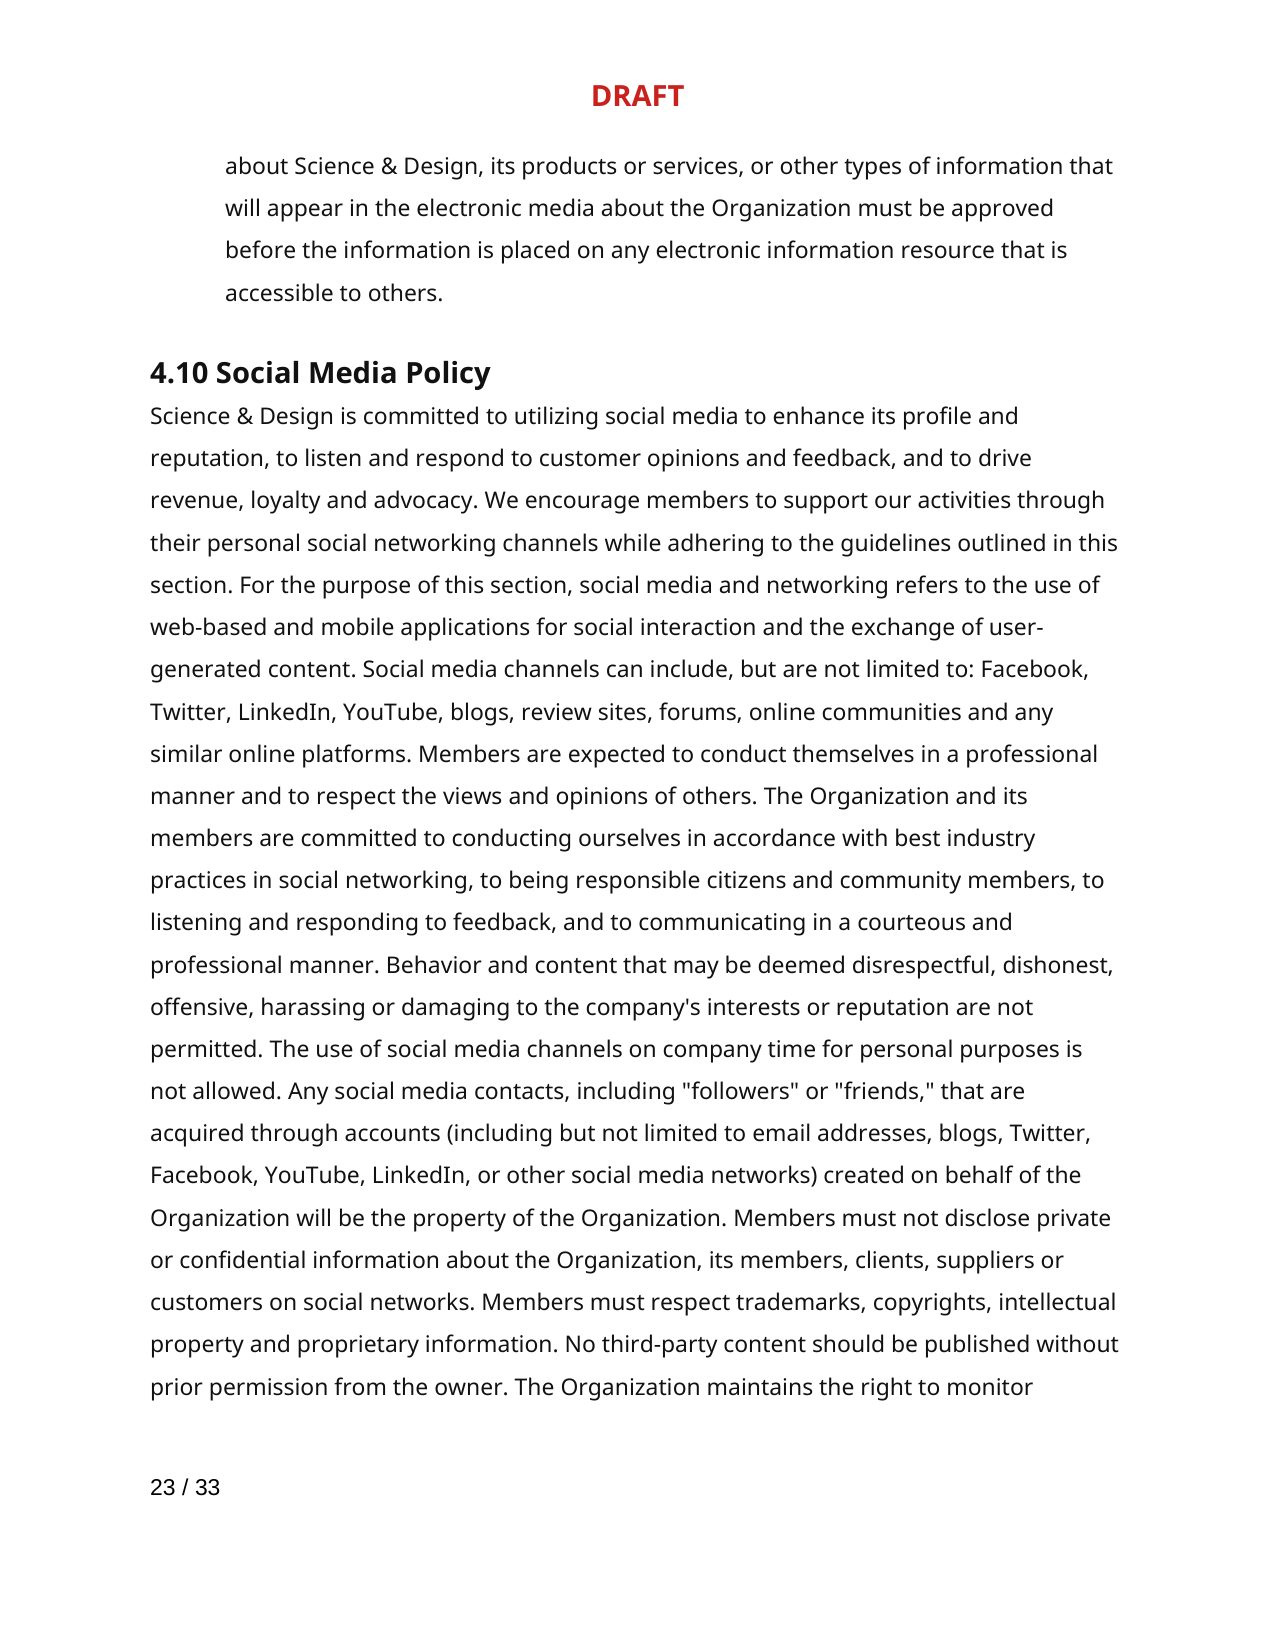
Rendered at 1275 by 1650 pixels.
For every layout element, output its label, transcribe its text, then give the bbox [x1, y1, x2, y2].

subtitle 4.10 Social Media Policy [150, 352, 1125, 392]
list about Science & Design, its products or services, or other types of information that will appear in the electronic media about the Organization must be approved before the information is placed on any electronic information resource that is accessible to others. [187, 150, 1125, 308]
text Science & Design is committed to utilizing social media to enhance its profile and reputation, to listen and respond to customer opinions and feedback, and to drive revenue, loyalty and advocacy. We encourage members to support our activities through their personal social networking channels while adhering to the guidelines outlined in this section. For the purpose of this section, social media and networking refers to the use of web-based and mobile applications for social interaction and the exchange of user-generated content. Social media channels can include, but are not limited to: Facebook, Twitter, LinkedIn, YouTube, blogs, review sites, forums, online communities and any similar online platforms. Members are expected to conduct themselves in a professional manner and to respect the views and opinions of others. The Organization and its members are committed to conducting ourselves in accordance with best industry practices in social networking, to being responsible citizens and community members, to listening and responding to feedback, and to communicating in a courteous and professional manner. Behavior and content that may be deemed disrespectful, dishonest, offensive, harassing or damaging to the company's interests or reputation are not permitted. The use of social media channels on company time for personal purposes is not allowed. Any social media contacts, including "followers" or "friends," that are acquired through accounts (including but not limited to email addresses, blogs, Twitter, Facebook, YouTube, LinkedIn, or other social media networks) created on behalf of the Organization will be the property of the Organization. Members must not disclose private or confidential information about the Organization, its members, clients, suppliers or customers on social networks. Members must respect trademarks, copyrights, intellectual property and proprietary information. No third-party content should be published without prior permission from the owner. The Organization maintains the right to monitor [150, 400, 1125, 1402]
